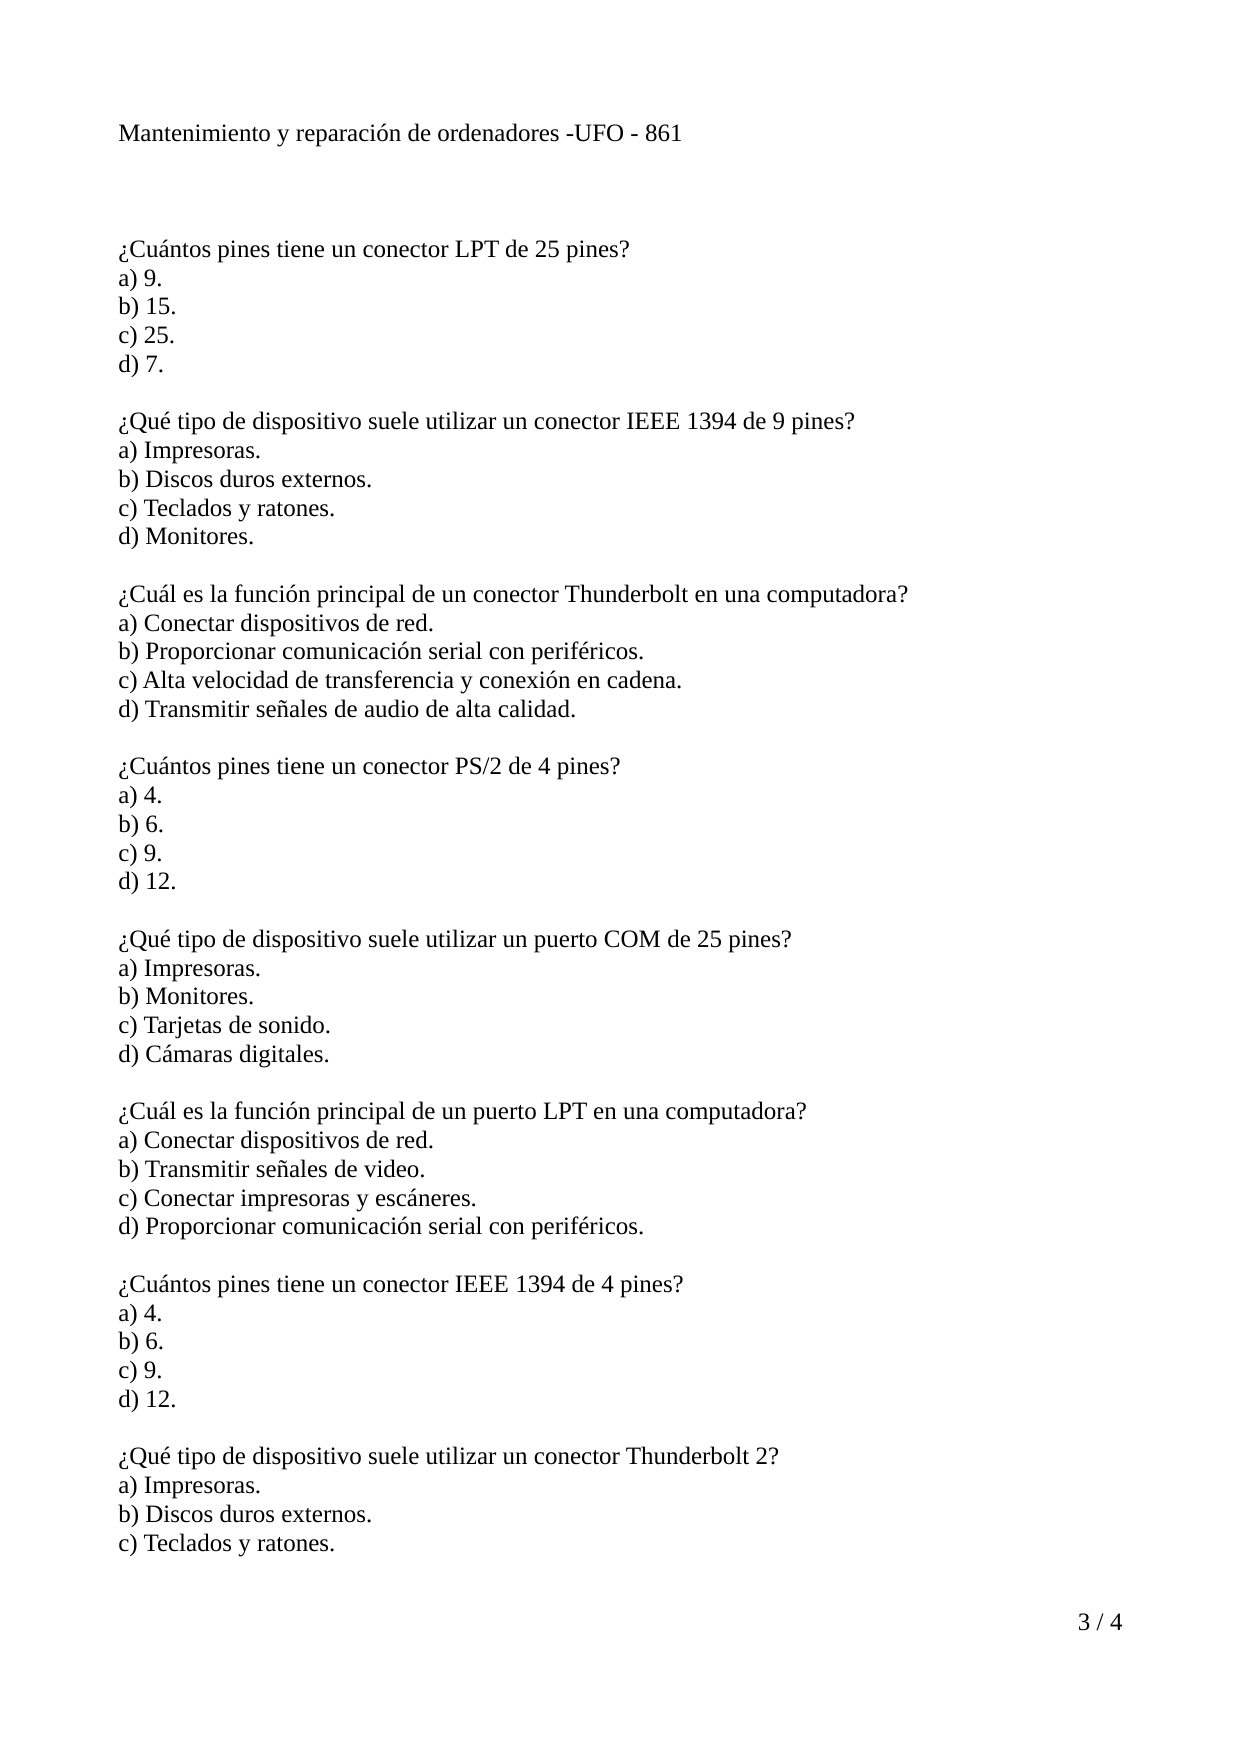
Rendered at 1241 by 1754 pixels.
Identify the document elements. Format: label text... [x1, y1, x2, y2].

text a) Conectar dispositivos de red. [118, 1125, 1122, 1154]
text d) Transmitir señales de audio de alta calidad. [118, 694, 1122, 723]
text b) Proporcionar comunicación serial con periféricos. [118, 636, 1122, 665]
text a) 4. [118, 1298, 1122, 1326]
text c) Teclados y ratones. [118, 1528, 1122, 1556]
text b) 6. [118, 1326, 1122, 1355]
text b) Transmitir señales de video. [118, 1154, 1122, 1183]
text c) Alta velocidad de transferencia y conexión en cadena. [118, 665, 1122, 694]
text ¿Qué tipo de dispositivo suele utilizar un conector Thunderbolt 2? [118, 1441, 1122, 1470]
text d) Cámaras digitales. [118, 1039, 1122, 1068]
text c) 9. [118, 838, 1122, 866]
text ¿Cuántos pines tiene un conector PS/2 de 4 pines? [118, 751, 1122, 780]
text ¿Cuántos pines tiene un conector LPT de 25 pines? [118, 234, 1122, 263]
text b) Discos duros externos. [118, 464, 1122, 493]
text b) 15. [118, 291, 1122, 320]
text a) 4. [118, 780, 1122, 809]
text c) Tarjetas de sonido. [118, 1010, 1122, 1039]
text c) Teclados y ratones. [118, 493, 1122, 521]
text c) 25. [118, 320, 1122, 349]
text a) Impresoras. [118, 1470, 1122, 1499]
text c) Conectar impresoras y escáneres. [118, 1183, 1122, 1211]
text d) 12. [118, 1384, 1122, 1413]
text a) Conectar dispositivos de red. [118, 608, 1122, 636]
text b) 6. [118, 809, 1122, 838]
text d) 7. [118, 349, 1122, 378]
text a) Impresoras. [118, 435, 1122, 464]
text b) Discos duros externos. [118, 1499, 1122, 1528]
text ¿Cuál es la función principal de un puerto LPT en una computadora? [118, 1096, 1122, 1125]
text b) Monitores. [118, 981, 1122, 1010]
text a) Impresoras. [118, 953, 1122, 981]
text ¿Cuántos pines tiene un conector IEEE 1394 de 4 pines? [118, 1269, 1122, 1298]
text c) 9. [118, 1355, 1122, 1384]
text d) 12. [118, 866, 1122, 895]
text ¿Qué tipo de dispositivo suele utilizar un puerto COM de 25 pines? [118, 924, 1122, 953]
text d) Proporcionar comunicación serial con periféricos. [118, 1211, 1122, 1240]
text ¿Qué tipo de dispositivo suele utilizar un conector IEEE 1394 de 9 pines? [118, 406, 1122, 435]
text d) Monitores. [118, 521, 1122, 550]
text ¿Cuál es la función principal de un conector Thunderbolt en una computadora? [118, 579, 1122, 608]
text a) 9. [118, 263, 1122, 291]
